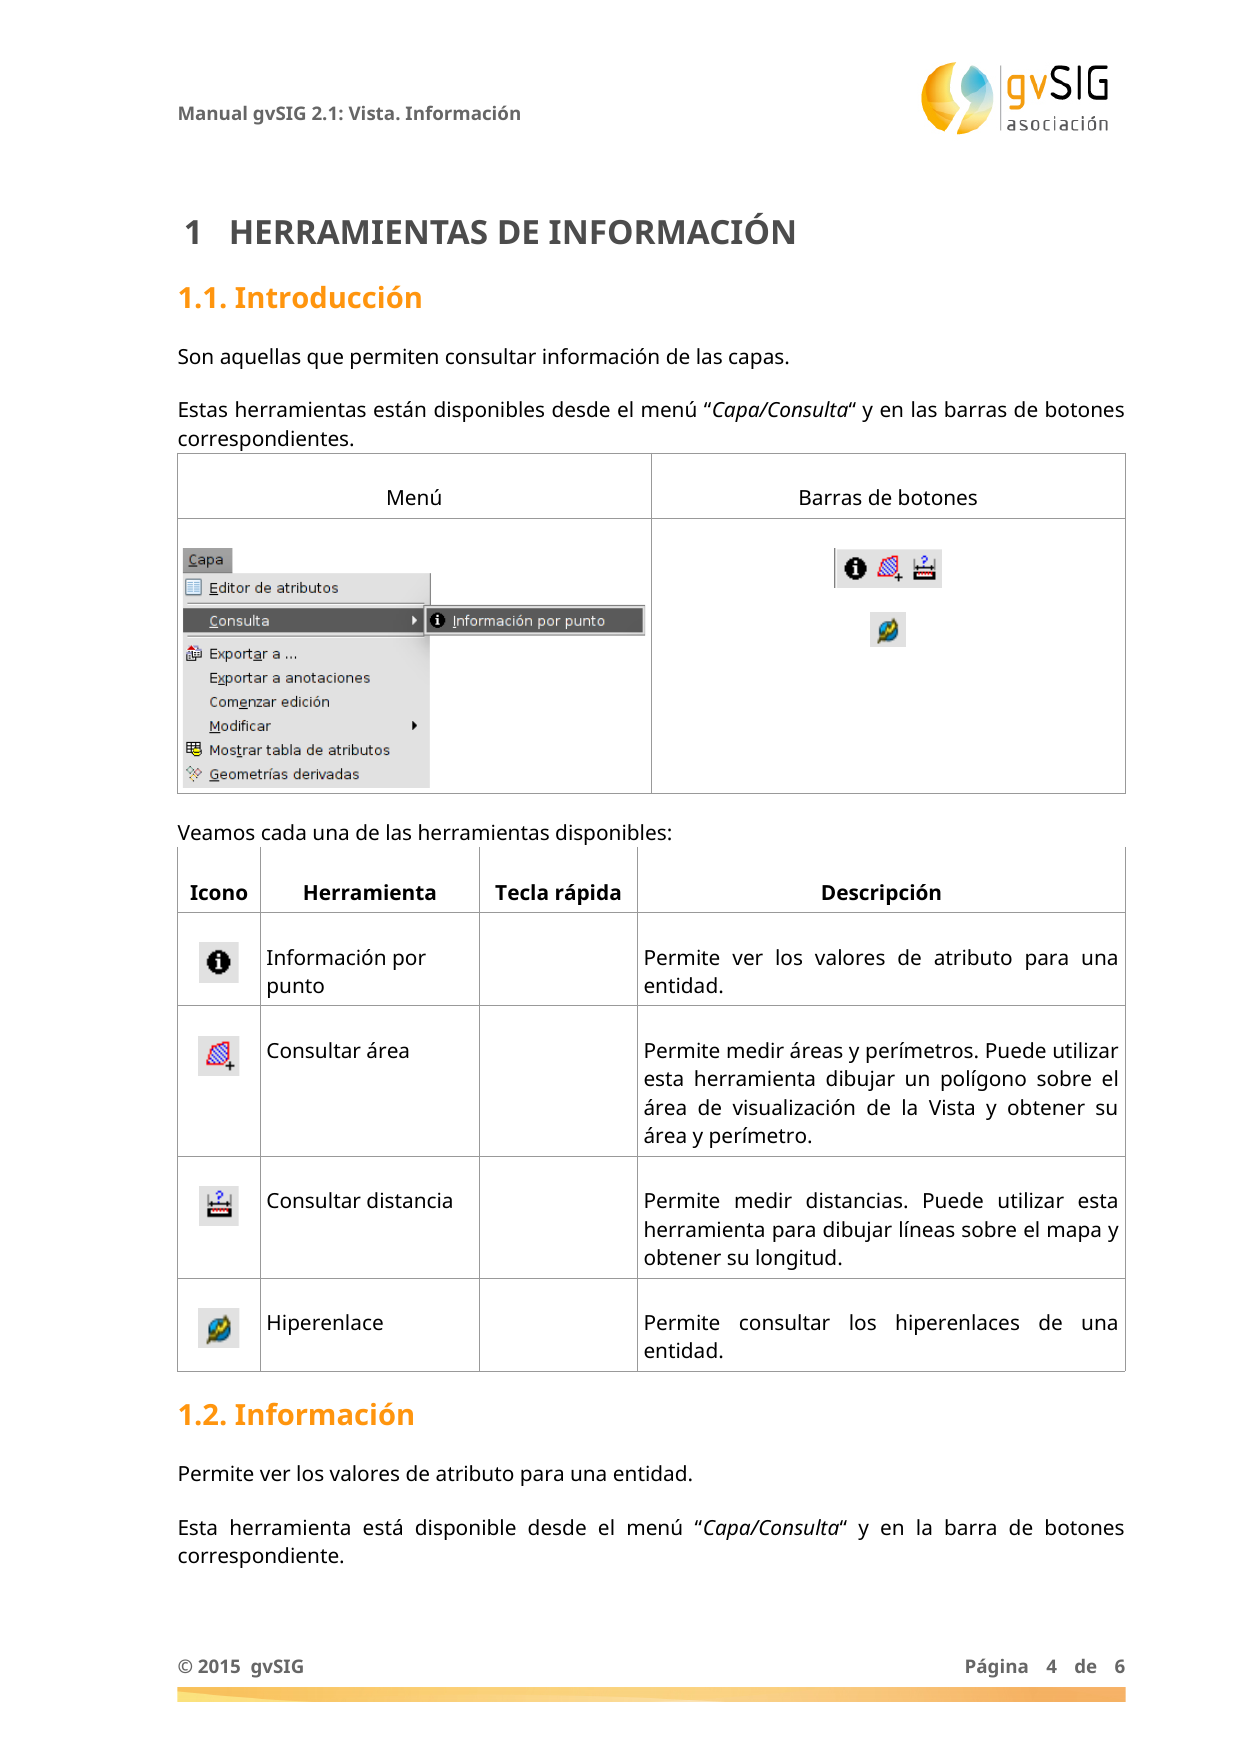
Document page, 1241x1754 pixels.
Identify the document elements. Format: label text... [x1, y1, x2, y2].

subtitle 1.2. Información [177, 1394, 1125, 1434]
table_cell [480, 1157, 637, 1277]
table_header Herramienta [261, 847, 479, 912]
table_cell Consultar distancia [261, 1157, 479, 1277]
table_cell [480, 1279, 637, 1371]
table_cell Información por punto [261, 913, 479, 1005]
table_cell Consultar área [261, 1006, 479, 1156]
table_cell [178, 1279, 260, 1371]
picture [870, 612, 906, 647]
table_header Descripción [638, 847, 1125, 912]
picture [834, 548, 942, 588]
table_cell [480, 913, 637, 1005]
table_cell Permite ver los valores de atributo para una entidad. [638, 913, 1125, 1005]
table_cell [178, 1157, 260, 1277]
subtitle 1.1. Introducción [177, 277, 1125, 317]
picture [199, 942, 239, 983]
table_cell [480, 1006, 637, 1156]
table_cell [178, 1006, 260, 1156]
picture [182, 548, 646, 788]
table_header Icono [178, 847, 260, 912]
table_header Tecla rápida [480, 847, 637, 912]
text Esta herramienta está disponible desde el menú “Capa/Consulta“ y en la barra de botones correspondiente. [177, 1513, 1125, 1569]
table_cell Permite medir áreas y perímetros. Puede utilizar esta herramienta dibujar un polígono sobre el área de visualización de la Vista y obtener su área y perímetro. [638, 1006, 1125, 1156]
table_cell [652, 519, 1125, 793]
text Permite ver los valores de atributo para una entidad. [177, 1459, 1125, 1488]
table_cell [178, 519, 651, 793]
picture [198, 1036, 240, 1076]
text Son aquellas que permiten consultar información de las capas. [177, 342, 1125, 371]
text Veamos cada una de las herramientas disponibles: [177, 818, 1125, 847]
table_cell [178, 913, 260, 1005]
table_cell Hiperenlace [261, 1279, 479, 1371]
table_header Menú [178, 454, 651, 517]
subtitle Herramientas de información [183, 208, 1125, 254]
picture [902, 47, 1122, 148]
table_cell Permite consultar los hiperenlaces de una entidad. [638, 1279, 1125, 1371]
picture [177, 1687, 1126, 1702]
picture [198, 1308, 240, 1348]
picture [199, 1186, 239, 1226]
text Estas herramientas están disponibles desde el menú “Capa/Consulta“ y en las barras de botones correspondientes. [177, 396, 1125, 452]
table_header Barras de botones [652, 454, 1125, 517]
table_cell Permite medir distancias. Puede utilizar esta herramienta para dibujar líneas sobre el mapa y obtener su longitud. [638, 1157, 1125, 1277]
